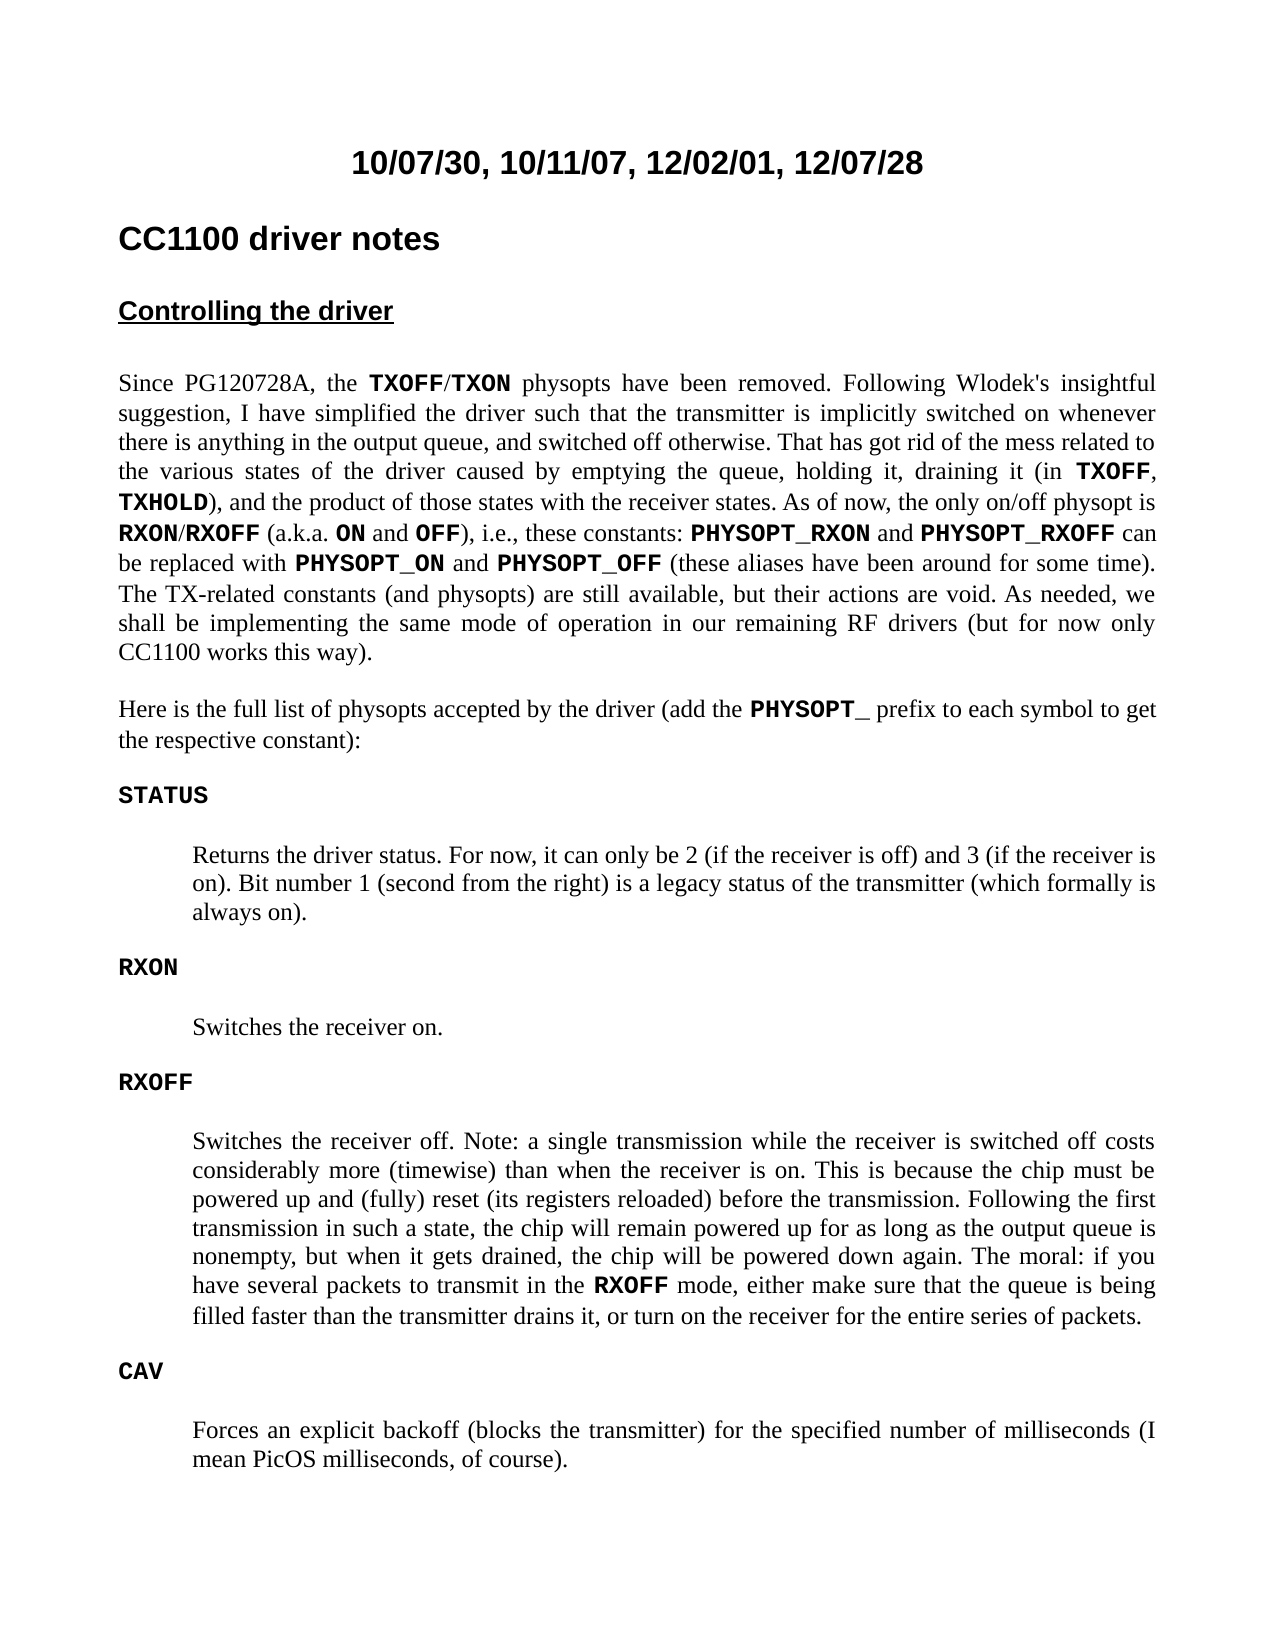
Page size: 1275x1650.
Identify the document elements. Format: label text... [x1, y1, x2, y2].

text Since PG120728A, the TXOFF/TXON physopts have been removed. Following Wlodek's insightful suggestion, I have simplified the driver such that the transmitter is implicitly switched on whenever there is anything in the output queue, and switched off otherwise. That has got rid of the mess related to the various states of the driver caused by emptying the queue, holding it, draining it (in TXOFF, TXHOLD), and the product of those states with the receiver states. As of now, the only on/off physopt is RXON/RXOFF (a.k.a. ON and OFF), i.e., these constants: PHYSOPT_RXON and PHYSOPT_RXOFF can be replaced with PHYSOPT_ON and PHYSOPT_OFF (these aliases have been around for some time). The TX-related constants (and physopts) are still available, but their actions are void. As needed, we shall be implementing the same mode of operation in our remaining RF drivers (but for now only CC1100 works this way). [118, 368, 1157, 666]
text Switches the receiver on. [192, 1012, 1157, 1041]
text STATUS [118, 783, 1157, 811]
subtitle Controlling the driver [118, 295, 1157, 326]
text RXOFF [118, 1069, 1157, 1098]
text RXON [118, 955, 1157, 983]
text Returns the driver status. For now, it can only be 2 (if the receiver is off) and 3 (if the receiver is on). Bit number 1 (second from the right) is a legacy status of the transmitter (which formally is always on). [192, 840, 1157, 926]
text Here is the full list of physopts accepted by the driver (add the PHYSOPT_ prefix to each symbol to get the respective constant): [118, 694, 1157, 754]
text Forces an explicit backoff (blocks the transmitter) for the specified number of milliseconds (I mean PicOS milliseconds, of course). [192, 1416, 1157, 1473]
subtitle CC1100 driver notes [118, 219, 1157, 258]
text Switches the receiver off. Note: a single transmission while the receiver is switched off costs considerably more (timewise) than when the receiver is on. This is because the chip must be powered up and (fully) reset (its registers reloaded) before the transmission. Following the first transmission in such a state, the chip will remain powered up for as long as the output queue is nonempty, but when it gets drained, the chip will be powered down again. The moral: if you have several packets to transmit in the RXOFF mode, either make sure that the queue is being filled faster than the transmitter drains it, or turn on the receiver for the entire series of packets. [192, 1126, 1157, 1330]
subtitle 10/07/30, 10/11/07, 12/02/01, 12/07/28 [118, 143, 1157, 182]
text CAV [118, 1358, 1157, 1387]
